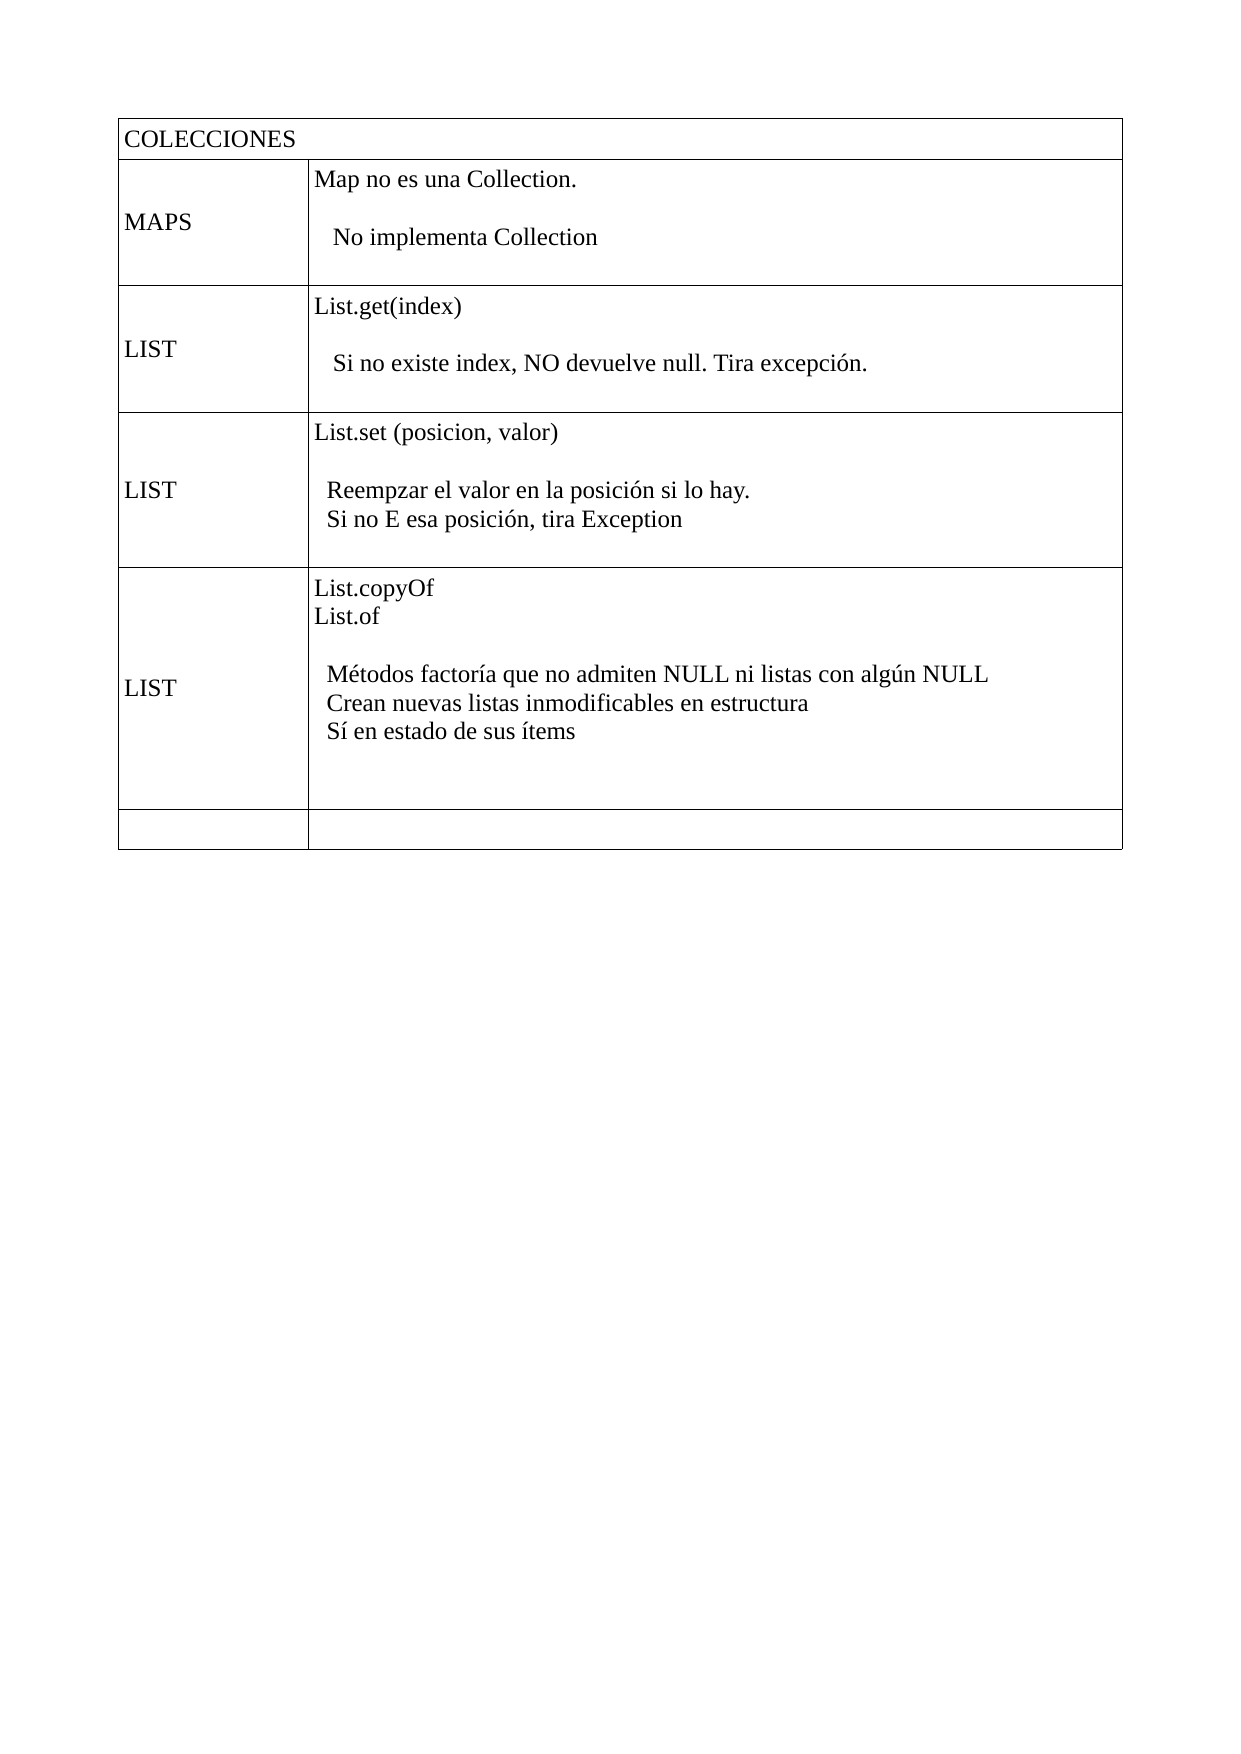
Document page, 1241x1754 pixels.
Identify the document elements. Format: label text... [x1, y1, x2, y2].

table_cell List.get(index) Si no existe index, NO devuelve null. Tira excepción. [309, 286, 1122, 412]
table_cell List.copyOf List.of Métodos factoría que no admiten NULL ni listas con algún NULL Crean nuevas listas inmodificables en estructura Sí en estado de sus ítems [309, 568, 1122, 808]
table_cell [309, 810, 1122, 849]
table_cell LIST [119, 568, 308, 808]
table_header COLECCIONES [119, 119, 1122, 158]
table_cell Map no es una Collection. No implementa Collection [309, 160, 1122, 285]
table_cell MAPS [119, 160, 308, 285]
table_cell List.set (posicion, valor) Reempzar el valor en la posición si lo hay. Si no E esa posición, tira Exception [309, 413, 1122, 567]
table_cell LIST [119, 286, 308, 412]
table_cell LIST [119, 413, 308, 567]
table_cell [119, 810, 308, 849]
